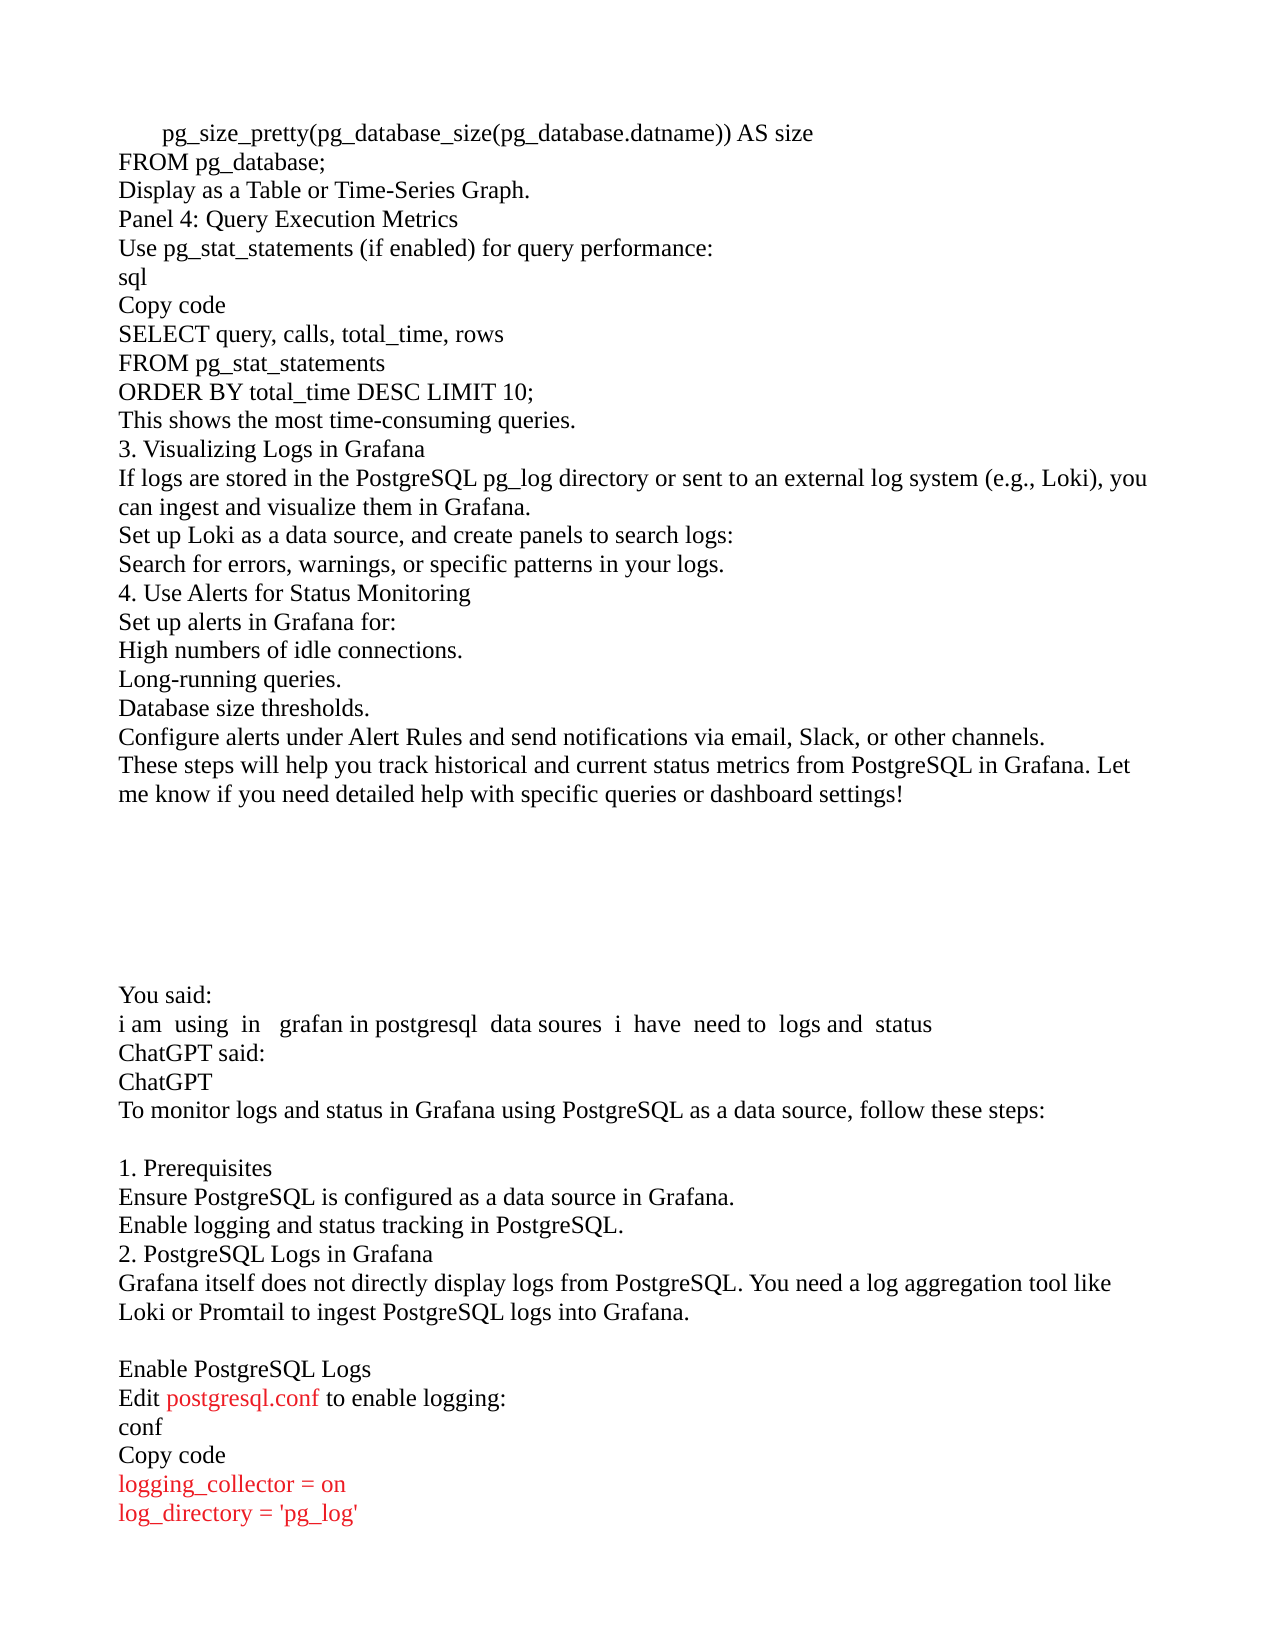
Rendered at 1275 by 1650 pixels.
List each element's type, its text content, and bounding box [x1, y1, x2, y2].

text Database size thresholds. [118, 693, 1157, 722]
text ChatGPT said: [118, 1038, 1157, 1067]
text These steps will help you track historical and current status metrics from PostgreSQL in Grafana. Let me know if you need detailed help with specific queries or dashboard settings! [118, 751, 1157, 808]
text Search for errors, warnings, or specific patterns in your logs. [118, 549, 1157, 578]
text Copy code [118, 1441, 1157, 1469]
text Use pg_stat_statements (if enabled) for query performance: [118, 233, 1157, 262]
text pg_size_pretty(pg_database_size(pg_database.datname)) AS size [118, 118, 1157, 147]
text log_directory = 'pg_log' [118, 1498, 1157, 1527]
text FROM pg_database; [118, 147, 1157, 176]
text Copy code [118, 291, 1157, 319]
text Ensure PostgreSQL is configured as a data source in Grafana. [118, 1182, 1157, 1211]
text Panel 4: Query Execution Metrics [118, 204, 1157, 233]
text 1. Prerequisites [118, 1153, 1157, 1182]
text You said: [118, 981, 1157, 1009]
text ORDER BY total_time DESC LIMIT 10; [118, 377, 1157, 406]
text Configure alerts under Alert Rules and send notifications via email, Slack, or other channels. [118, 722, 1157, 751]
text conf [118, 1412, 1157, 1441]
text Edit postgresql.conf to enable logging: [118, 1383, 1157, 1412]
text Display as a Table or Time-Series Graph. [118, 176, 1157, 204]
text i am using in grafan in postgresql data soures i have need to logs and status [118, 1009, 1157, 1038]
text SELECT query, calls, total_time, rows [118, 319, 1157, 348]
text 2. PostgreSQL Logs in Grafana [118, 1239, 1157, 1268]
text Enable logging and status tracking in PostgreSQL. [118, 1211, 1157, 1239]
text ChatGPT [118, 1067, 1157, 1096]
text Grafana itself does not directly display logs from PostgreSQL. You need a log aggregation tool like Loki or Promtail to ingest PostgreSQL logs into Grafana. [118, 1268, 1157, 1326]
text Long-running queries. [118, 664, 1157, 693]
text Set up alerts in Grafana for: [118, 607, 1157, 636]
text To monitor logs and status in Grafana using PostgreSQL as a data source, follow these steps: [118, 1096, 1157, 1124]
text logging_collector = on [118, 1469, 1157, 1498]
text If logs are stored in the PostgreSQL pg_log directory or sent to an external log system (e.g., Loki), you can ingest and visualize them in Grafana. [118, 463, 1157, 521]
text FROM pg_stat_statements [118, 348, 1157, 377]
text sql [118, 262, 1157, 291]
text 4. Use Alerts for Status Monitoring [118, 578, 1157, 607]
text Set up Loki as a data source, and create panels to search logs: [118, 521, 1157, 549]
text This shows the most time-consuming queries. [118, 406, 1157, 434]
text Enable PostgreSQL Logs [118, 1354, 1157, 1383]
text 3. Visualizing Logs in Grafana [118, 434, 1157, 463]
text High numbers of idle connections. [118, 636, 1157, 664]
